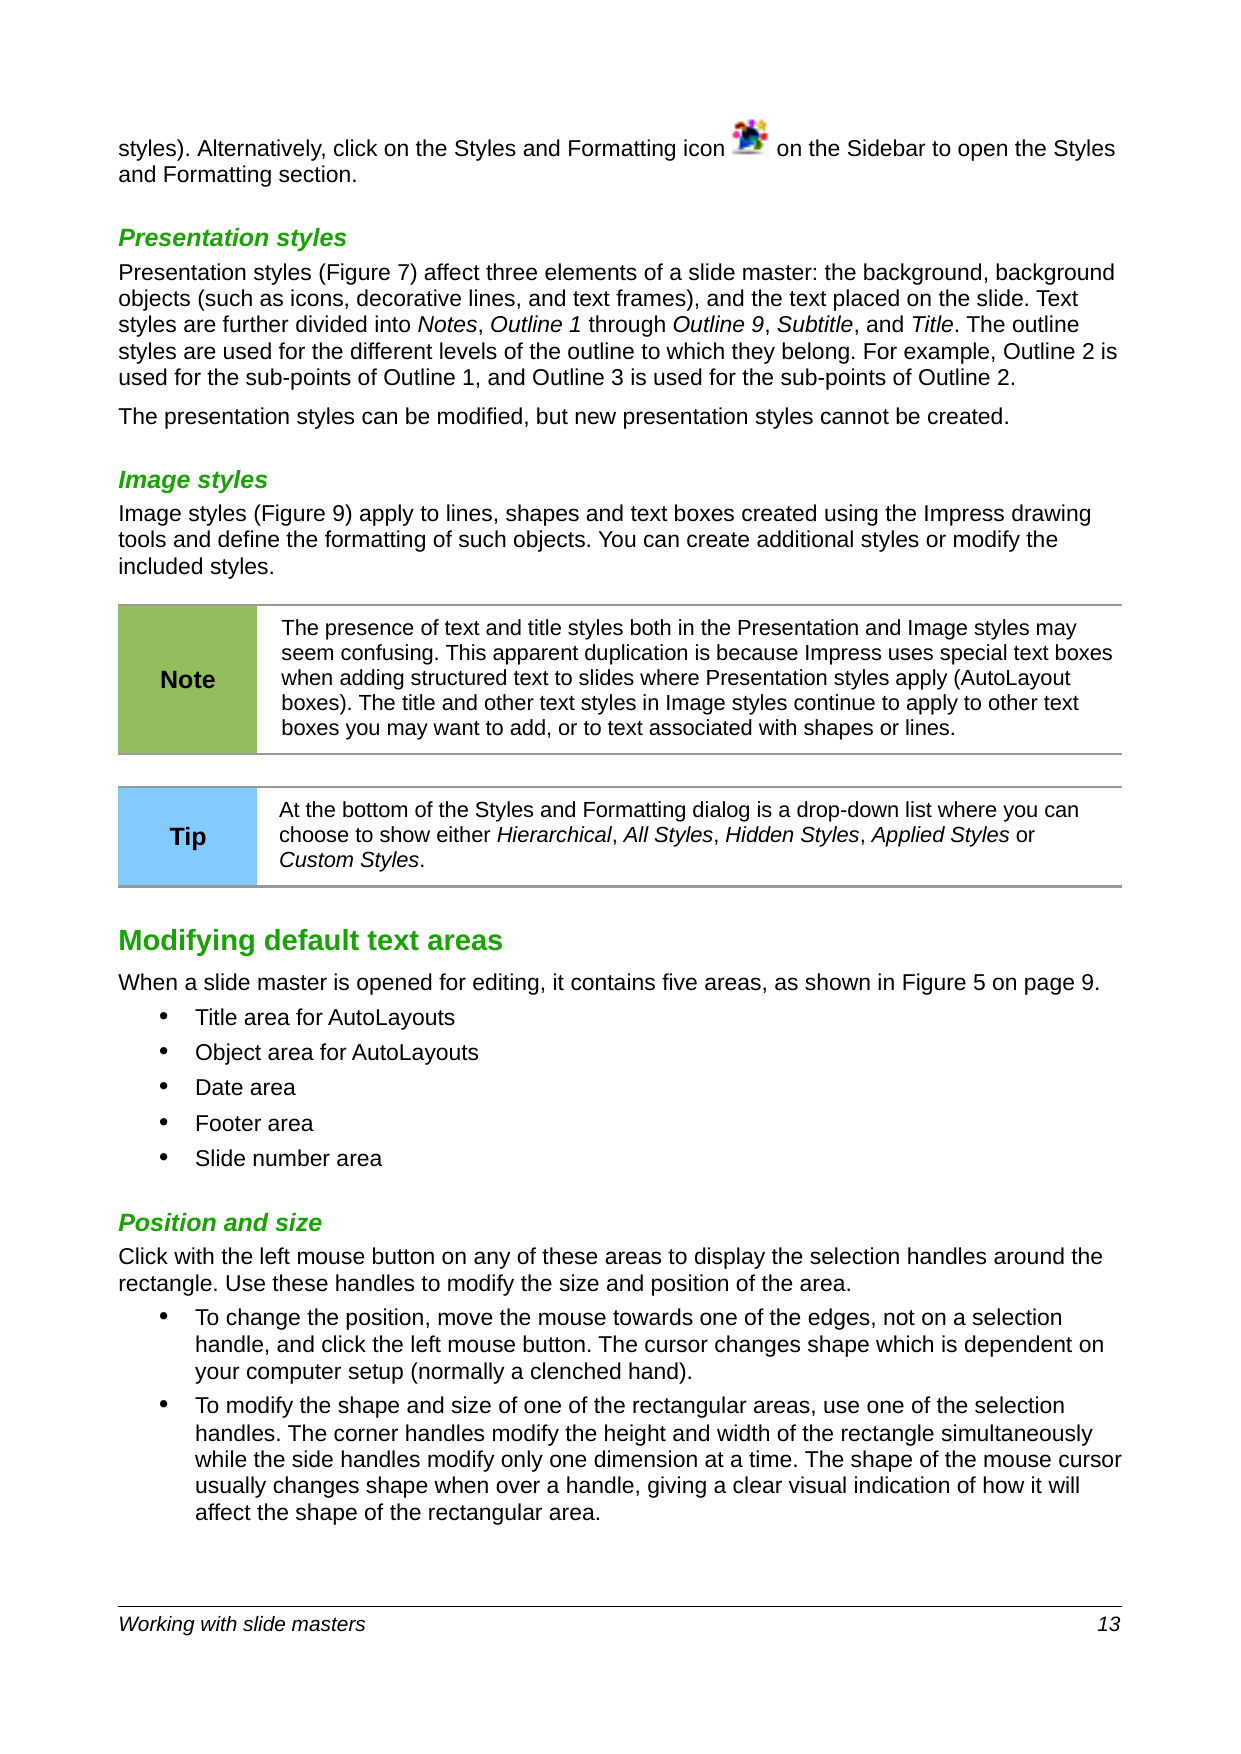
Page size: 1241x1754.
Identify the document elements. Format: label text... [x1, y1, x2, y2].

list Slide number area [156, 1143, 1122, 1172]
table_header At the bottom of the Styles and Formatting dialog is a drop-down list where you can choose to show either Hierarchical, All Styles, Hidden Styles, Applied Styles or Custom Styles. [258, 788, 1122, 885]
list When a slide master is opened for editing, it contains five areas, as shown in Figure 5 on page 8. [118, 969, 1122, 995]
text Presentation styles (Figure 7) affect three elements of a slide master: the background, background objects (such as icons, decorative lines, and text frames), and the text placed on the slide. Text styles are further divided into Notes, Outline 1 through Outline 9, Subtitle, and Title. The outline styles are used for the different levels of the outline to which they belong. For example, Outline 2 is used for the sub-points of Outline 1, and Outline 3 is used for the sub-points of Outline 2. [118, 258, 1122, 390]
list Object area for AutoLayouts [156, 1037, 1122, 1066]
subtitle Image styles [118, 465, 1122, 493]
list Click with the left mouse button on any of these areas to display the selection handles around the rectangle. Use these handles to modify the size and position of the area. [118, 1243, 1122, 1296]
subtitle Presentation styles [118, 223, 1122, 252]
text To work on the slide master styles, press F11, or select Format > Styles and Formatting from the main menu, or click the Styles and Formatting icon on the Line and Filling toolbar to open the Styles and Formatting dialog (Figure 7 on page 9 for Presentation styles and Figure 9 for Image styles). Alternatively, click on the Styles and Formatting icon on the Sidebar to open the Styles and Formatting section. [118, 118, 1122, 188]
table_header Tip [118, 788, 257, 885]
subtitle Position and size [118, 1208, 1122, 1237]
text Image styles (Figure 9) apply to lines, shapes and text boxes created using the Impress drawing tools and define the formatting of such objects. You can create additional styles or modify the included styles. [118, 500, 1122, 579]
picture [731, 118, 770, 157]
list To modify the shape and size of one of the rectangular areas, use one of the selection handles. The corner handles modify the height and width of the rectangle simultaneously while the side handles modify only one dimension at a time. The shape of the mouse cursor usually changes shape when over a handle, giving a clear visual indication of how it will affect the shape of the rectangular area. [156, 1390, 1122, 1525]
table_header Note [118, 606, 257, 753]
list To change the position, move the mouse towards one of the edges, not on a selection handle, and click the left mouse button. The cursor changes shape which is dependent on your computer setup (normally a clenched hand). [156, 1302, 1122, 1384]
list Title area for AutoLayouts [156, 1002, 1122, 1031]
table_header The presence of text and title styles both in the Presentation and Image styles may seem confusing. This apparent duplication is because Impress uses special text boxes when adding structured text to slides where Presentation styles apply (AutoLayout boxes). The title and other text styles in Image styles continue to apply to other text boxes you may want to add, or to text associated with shapes or lines. [258, 606, 1122, 753]
subtitle Modifying default text areas [118, 923, 1122, 956]
list Date area [156, 1072, 1122, 1102]
text The presentation styles can be modified, but new presentation styles cannot be created. [118, 403, 1122, 429]
list Footer area [156, 1108, 1122, 1137]
